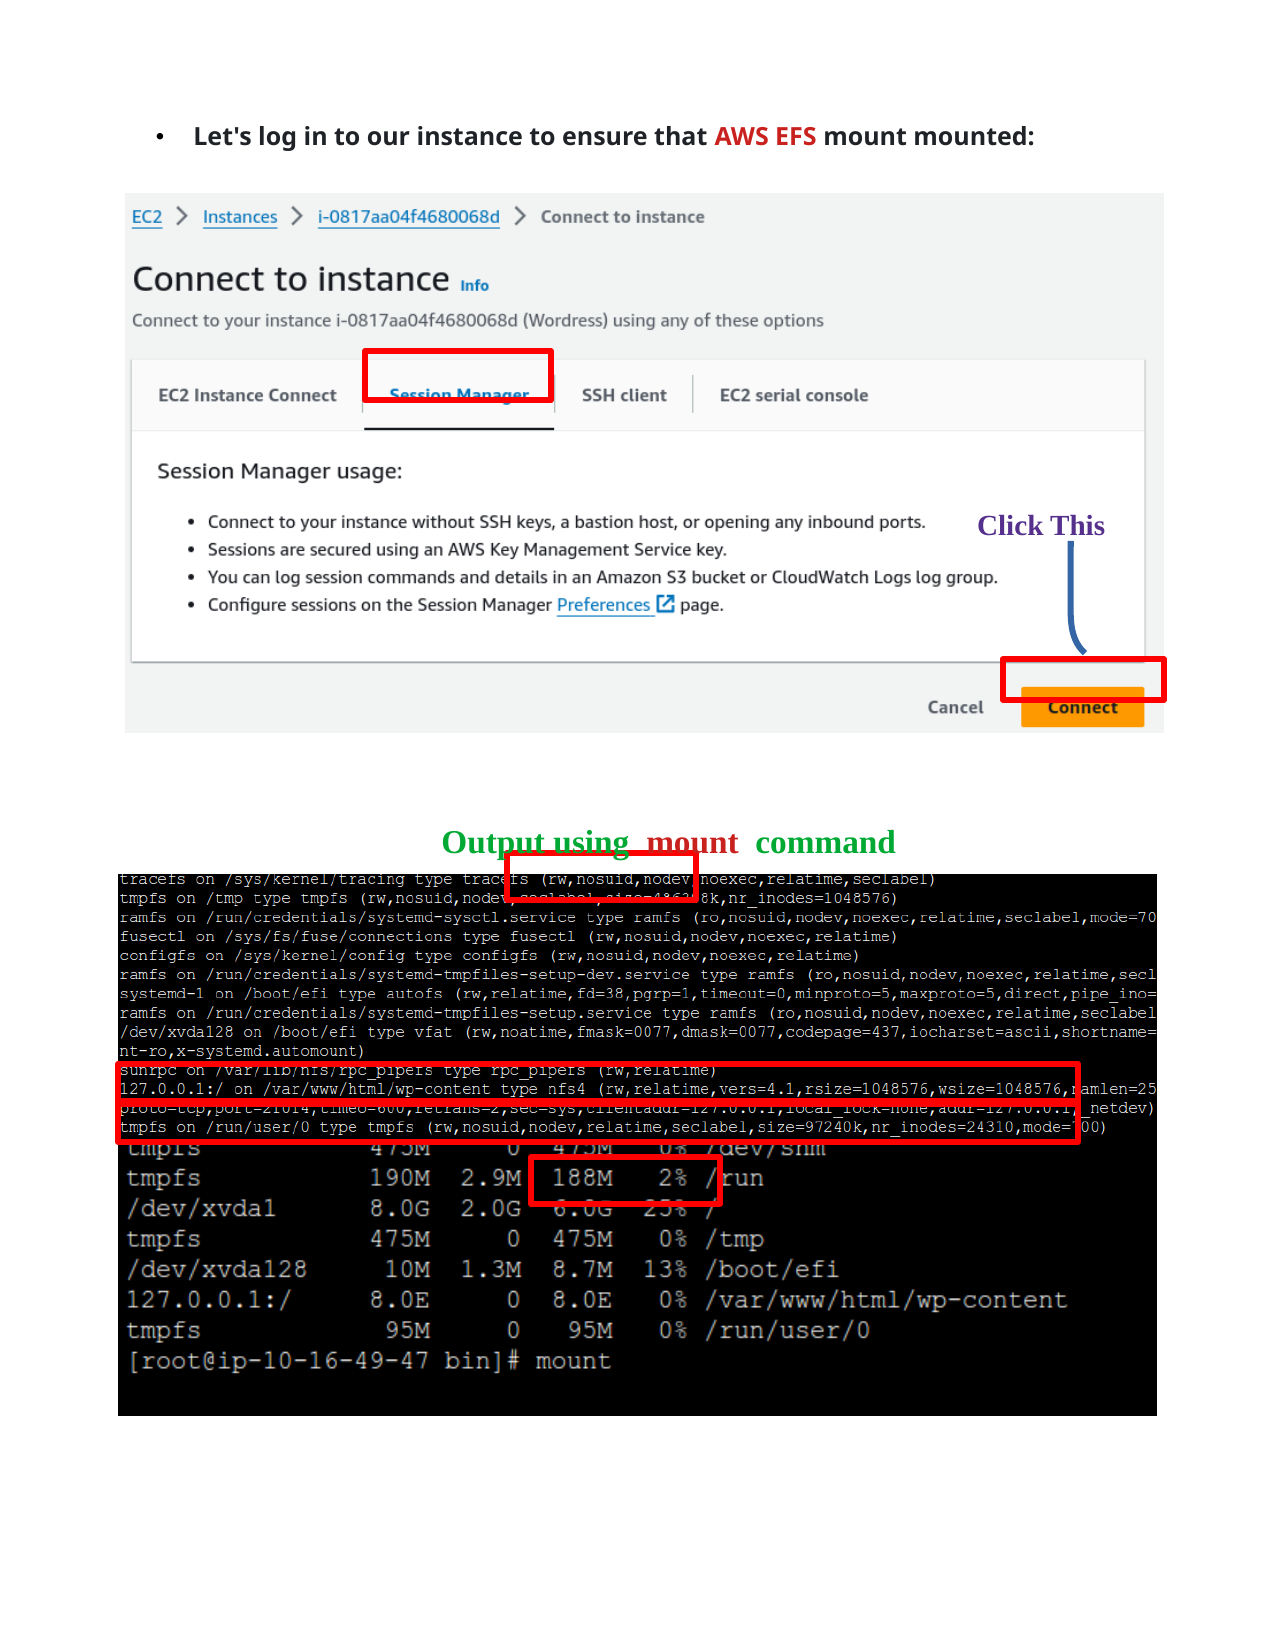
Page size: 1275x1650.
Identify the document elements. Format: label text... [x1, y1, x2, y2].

picture [510, 874, 693, 897]
picture [1006, 662, 1161, 697]
list Let's log in to our instance to ensure that AWS EFS mount mounted: [156, 118, 1157, 152]
picture [121, 1067, 1075, 1098]
picture [121, 1107, 1075, 1139]
picture [118, 874, 1157, 1416]
picture [125, 193, 1164, 733]
